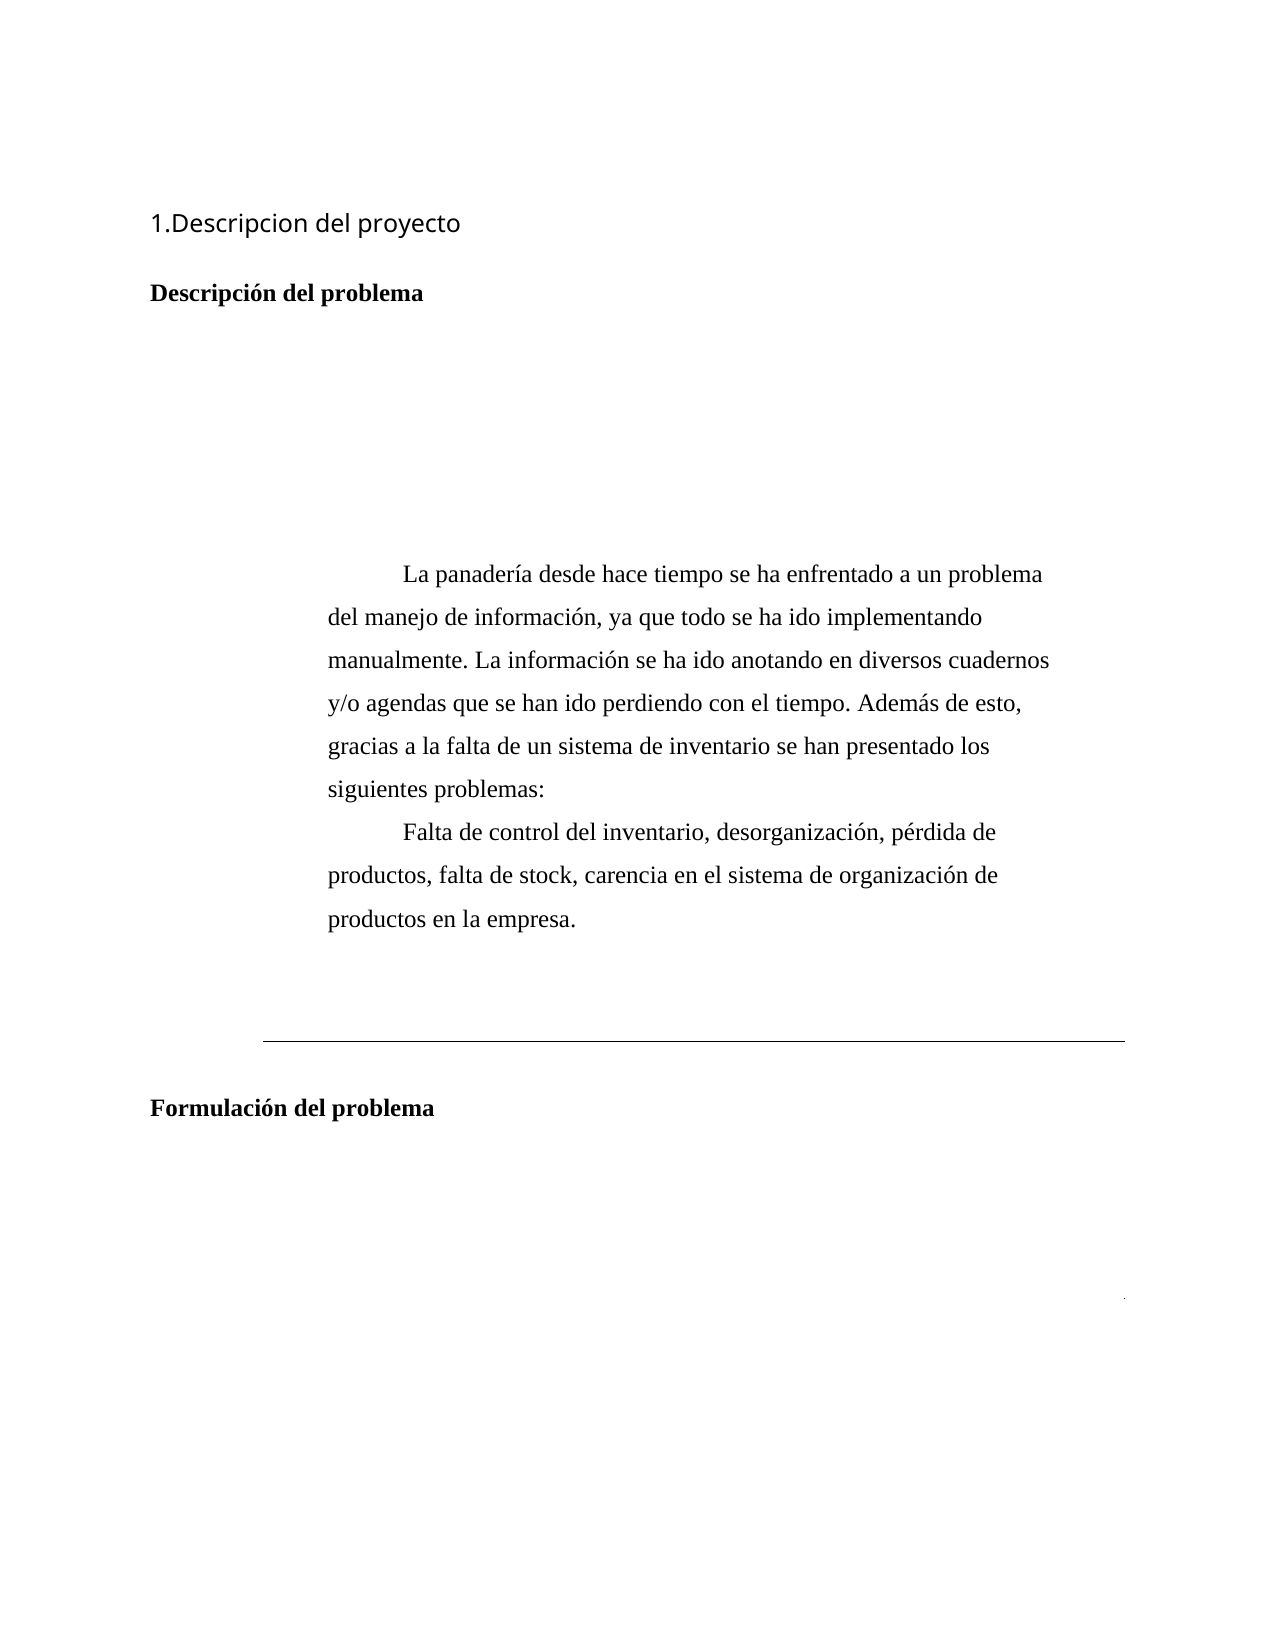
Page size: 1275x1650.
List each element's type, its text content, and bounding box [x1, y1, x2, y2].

subtitle Formulación del problema [150, 1093, 1125, 1122]
text La panadería desde hace tiempo se ha enfrentado a un problema del manejo de información, ya que todo se ha ido implementando manualmente. La información se ha ido anotando en diversos cuadernos y/o agendas que se han ido perdiendo con el tiempo. Además de esto, gracias a la falta de un sistema de inventario se han presentado los siguientes problemas: [264, 495, 1124, 752]
text Falta de control del inventario, desorganización, pérdida de productos, falta de stock, carencia en el sistema de organización de productos en la empresa. [264, 752, 1124, 932]
subtitle Descripción del problema [150, 278, 1125, 307]
text 1.Descripcion del proyecto [150, 206, 1125, 240]
